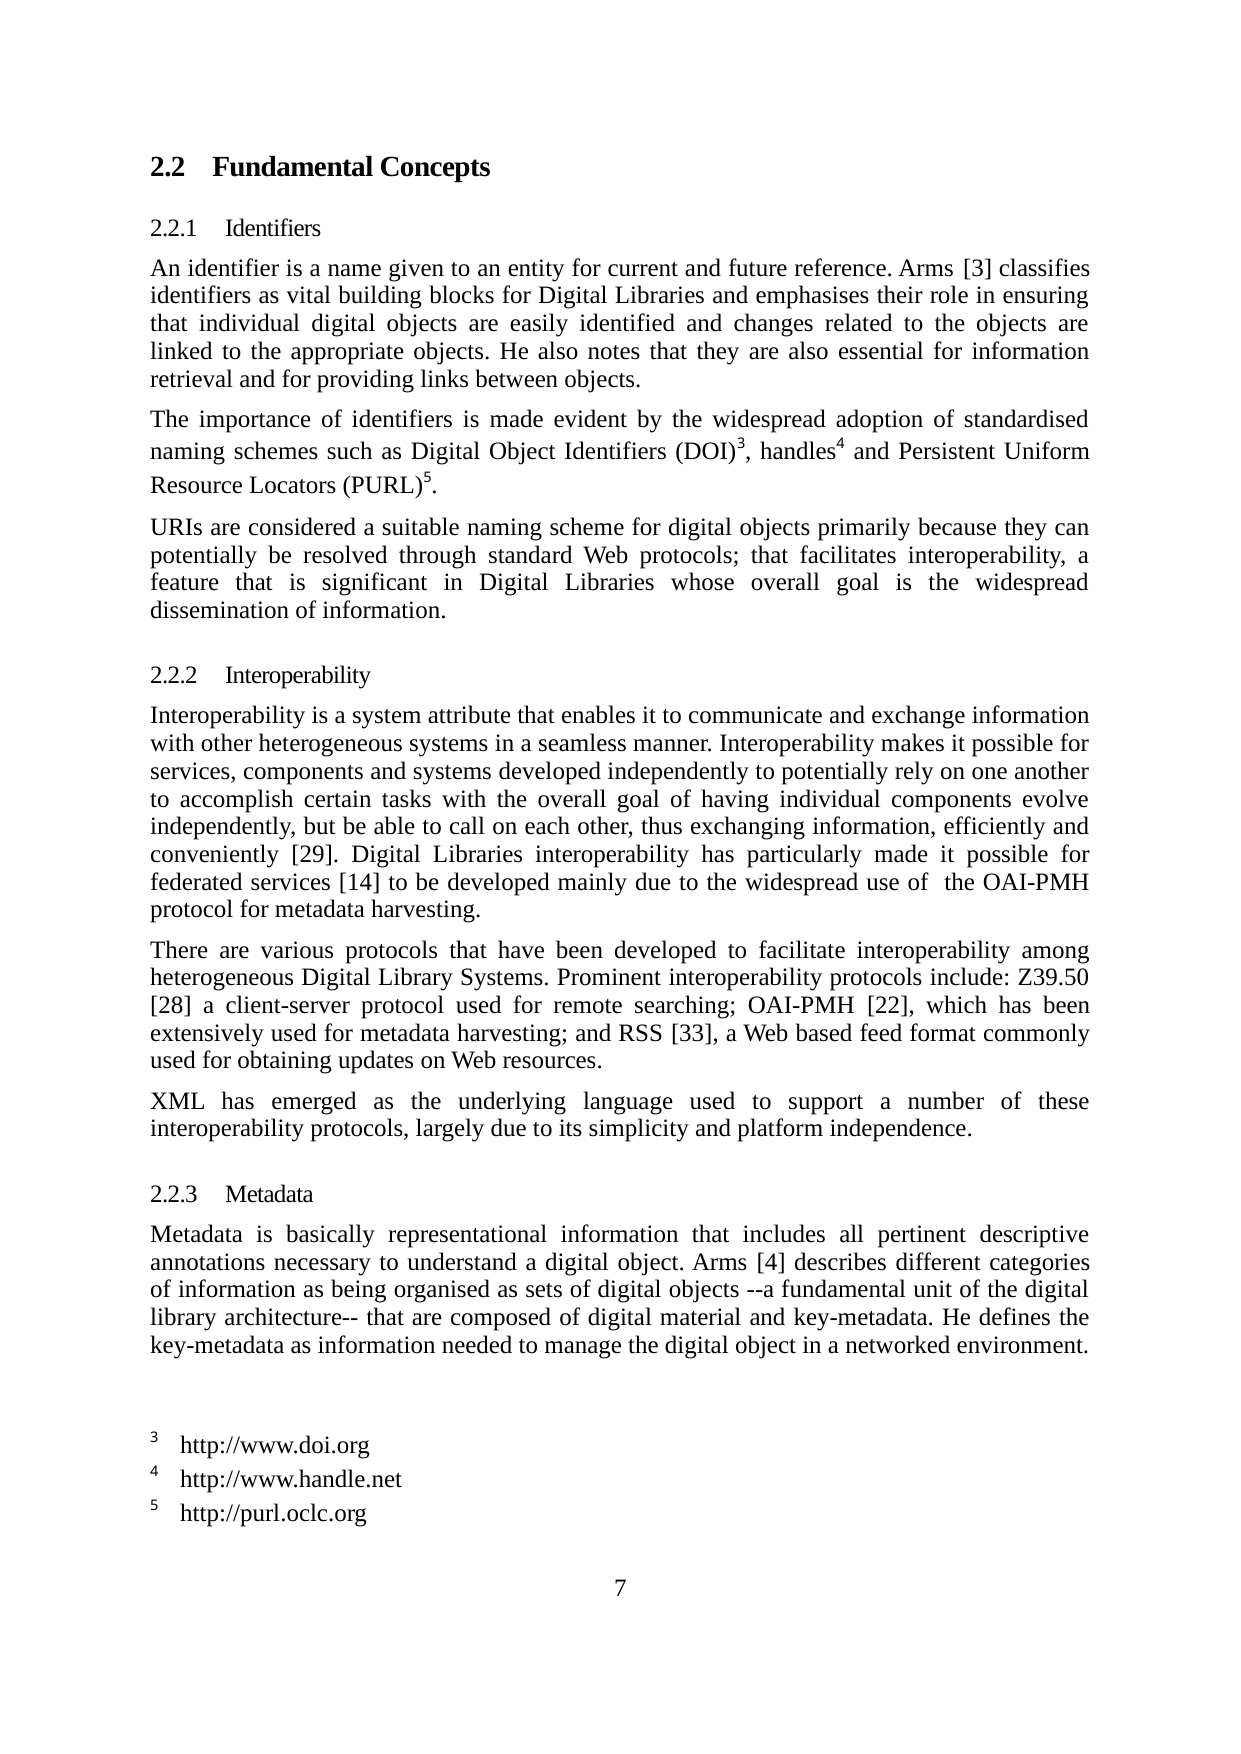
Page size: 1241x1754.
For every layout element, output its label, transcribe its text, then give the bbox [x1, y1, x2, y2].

text An identifier is a name given to an entity for current and future reference. Arms [3]⁠ classifies identifiers as vital building blocks for Digital Libraries and emphasises their role in ensuring that individual digital objects are easily identified and changes related to the objects are linked to the appropriate objects. He also notes that they are also essential for information retrieval and for providing links between objects. [150, 254, 1090, 392]
subtitle Interoperability [150, 661, 1090, 689]
subtitle Fundamental Concepts [150, 150, 1090, 182]
text http://www.doi.org [150, 1427, 1090, 1461]
subtitle Metadata [150, 1180, 1090, 1207]
text There are various protocols that have been developed to facilitate interoperability among heterogeneous Digital Library Systems. Prominent interoperability protocols include: Z39.50 [28]⁠ a client-server protocol used for remote searching; OAI-PMH [22]⁠, which has been extensively used for metadata harvesting; and RSS [33]⁠, a Web based feed format commonly used for obtaining updates on Web resources. [150, 936, 1090, 1074]
text URIs are considered a suitable naming scheme for digital objects primarily because they can potentially be resolved through standard Web protocols; that facilitates interoperability, a feature that is significant in Digital Libraries whose overall goal is the widespread dissemination of information. [150, 513, 1090, 624]
text The importance of identifiers is made evident by the widespread adoption of standardised naming schemes such as Digital Object Identifiers (DOI), handles and Persistent Uniform Resource Locators (PURL). [150, 405, 1090, 501]
subtitle Identifiers [150, 214, 1090, 241]
text XML has emerged as the underlying language used to support a number of these interoperability protocols, largely due to its simplicity and platform independence. [150, 1087, 1090, 1142]
text http://purl.oclc.org [150, 1495, 1090, 1529]
text Interoperability is a system attribute that enables it to communicate and exchange information with other heterogeneous systems in a seamless manner. Interoperability makes it possible for services, components and systems developed independently to potentially rely on one another to accomplish certain tasks with the overall goal of having individual components evolve independently, but be able to call on each other, thus exchanging information, efficiently and conveniently [29]⁠. Digital Libraries interoperability has particularly made it possible for federated services [14]⁠ to be developed mainly due to the widespread use of the OAI-PMH protocol for metadata harvesting. [150, 702, 1090, 923]
text Metadata is basically representational information that includes all pertinent descriptive annotations necessary to understand a digital object. Arms [4]⁠ describes different categories of information as being organised as sets of digital objects --a fundamental unit of the digital library architecture-- that are composed of digital material and key-metadata. He defines the key-metadata as information needed to manage the digital object in a networked environment. [150, 1220, 1090, 1358]
text http://www.handle.net [150, 1461, 1090, 1495]
